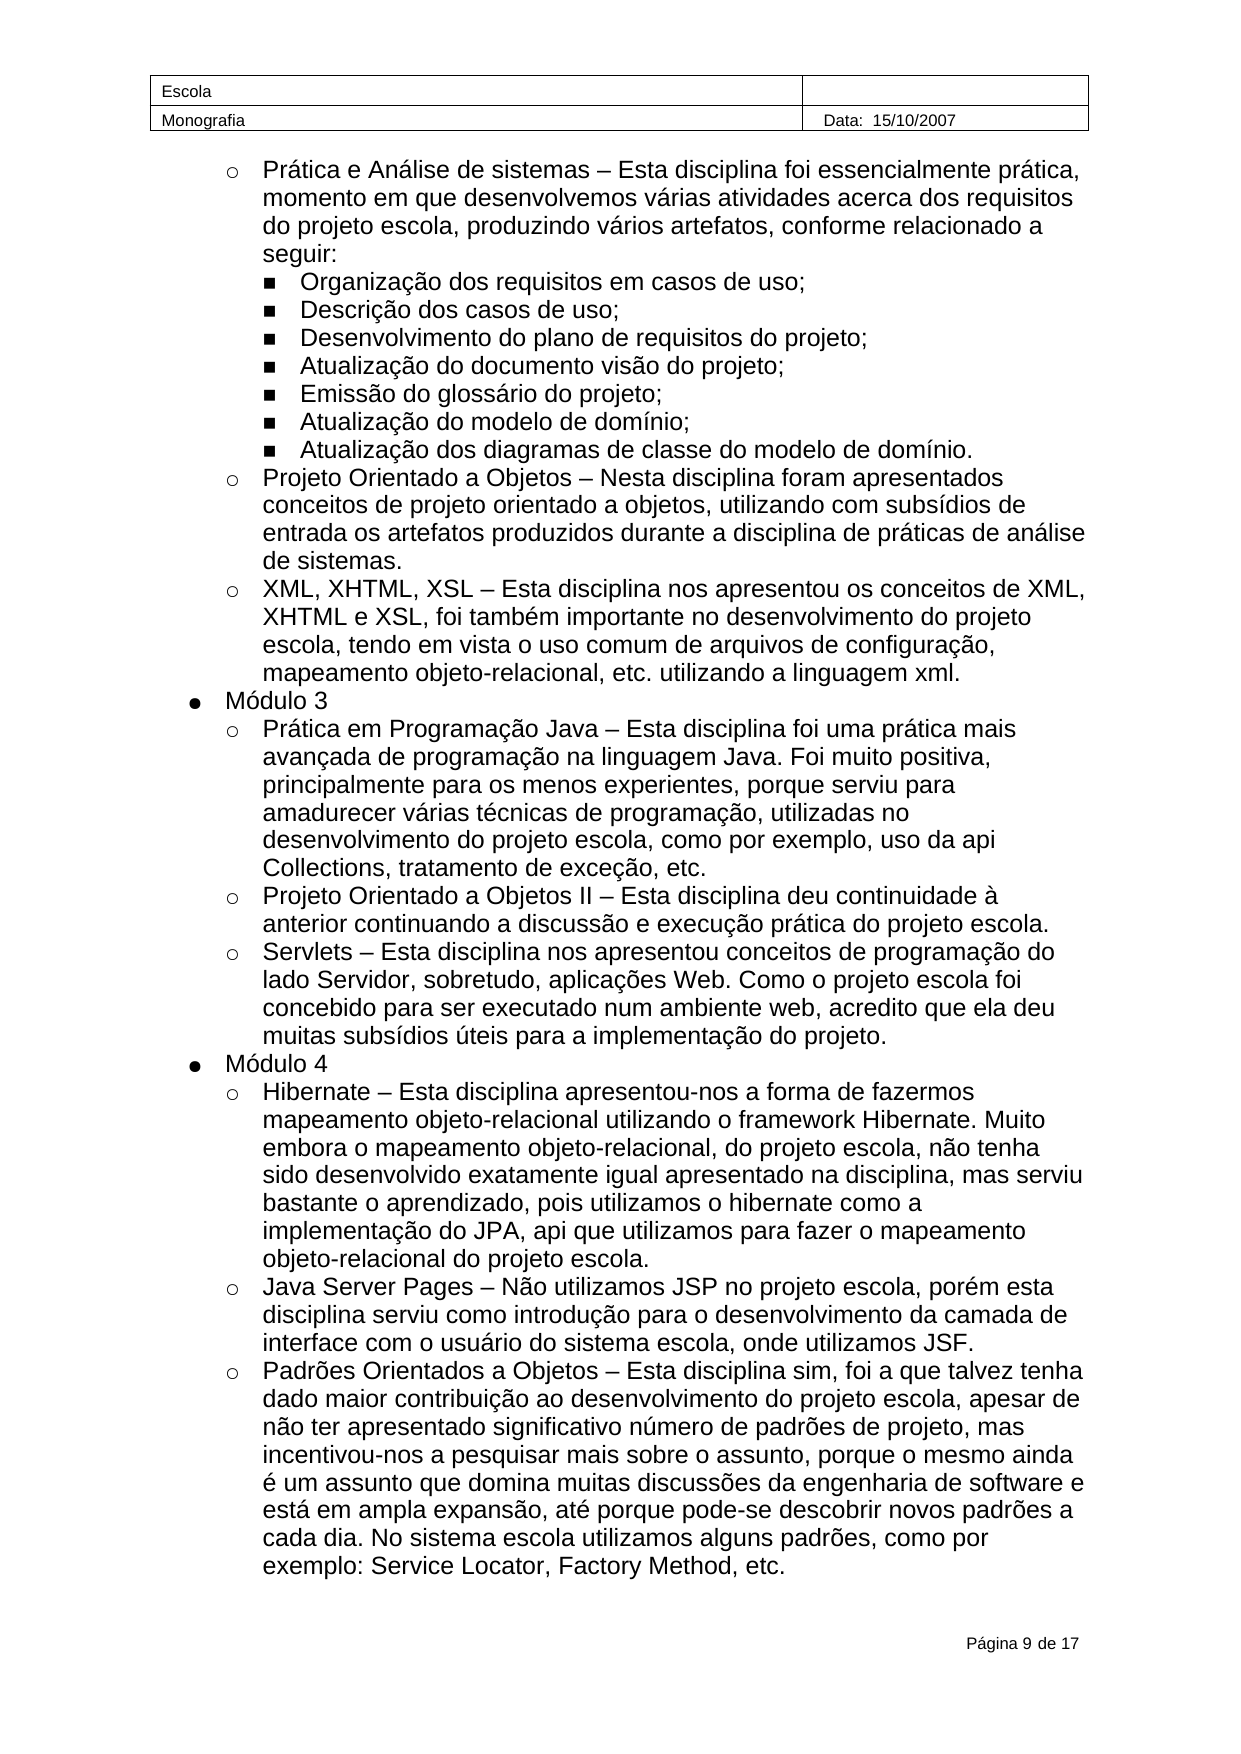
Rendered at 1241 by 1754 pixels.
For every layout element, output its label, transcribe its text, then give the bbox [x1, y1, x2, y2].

list Padrões Orientados a Objetos – Esta disciplina sim, foi a que talvez tenha dado maior contribuição ao desenvolvimento do projeto escola, apesar de não ter apresentado significativo número de padrões de projeto, mas incentivou-nos a pesquisar mais sobre o assunto, porque o mesmo ainda é um assunto que domina muitas discussões da engenharia de software e está em ampla expansão, até porque pode-se descobrir novos padrões a cada dia. No sistema escola utilizamos alguns padrões, como por exemplo: Service Locator, Factory Method, etc. [225, 1357, 1090, 1580]
list Atualização dos diagramas de classe do modelo de domínio. [262, 435, 1090, 463]
list Prática em Programação Java – Esta disciplina foi uma prática mais avançada de programação na linguagem Java. Foi muito positiva, principalmente para os menos experientes, porque serviu para amadurecer várias técnicas de programação, utilizadas no desenvolvimento do projeto escola, como por exemplo, uso da api Collections, tratamento de exceção, etc. [225, 714, 1090, 882]
list Prática e Análise de sistemas – Esta disciplina foi essencialmente prática, momento em que desenvolvemos várias atividades acerca dos requisitos do projeto escola, produzindo vários artefatos, conforme relacionado a seguir: [225, 156, 1090, 268]
list Desenvolvimento do plano de requisitos do projeto; [262, 324, 1090, 352]
list Módulo 4 [187, 1049, 1090, 1077]
list Projeto Orientado a Objetos – Nesta disciplina foram apresentados conceitos de projeto orientado a objetos, utilizando com subsídios de entrada os artefatos produzidos durante a disciplina de práticas de análise de sistemas. [225, 463, 1090, 575]
list Atualização do documento visão do projeto; [262, 352, 1090, 379]
list Servlets – Esta disciplina nos apresentou conceitos de programação do lado Servidor, sobretudo, aplicações Web. Como o projeto escola foi concebido para ser executado num ambiente web, acredito que ela deu muitas subsídios úteis para a implementação do projeto. [225, 938, 1090, 1049]
list Hibernate – Esta disciplina apresentou-nos a forma de fazermos mapeamento objeto-relacional utilizando o framework Hibernate. Muito embora o mapeamento objeto-relacional, do projeto escola, não tenha sido desenvolvido exatamente igual apresentado na disciplina, mas serviu bastante o aprendizado, pois utilizamos o hibernate como a implementação do JPA, api que utilizamos para fazer o mapeamento objeto-relacional do projeto escola. [225, 1077, 1090, 1273]
list Projeto Orientado a Objetos II – Esta disciplina deu continuidade à anterior continuando a discussão e execução prática do projeto escola. [225, 882, 1090, 938]
list Emissão do glossário do projeto; [262, 379, 1090, 407]
list Descrição dos casos de uso; [262, 296, 1090, 324]
list Organização dos requisitos em casos de uso; [262, 268, 1090, 296]
list Módulo 3 [187, 687, 1090, 714]
list Java Server Pages – Não utilizamos JSP no projeto escola, porém esta disciplina serviu como introdução para o desenvolvimento da camada de interface com o usuário do sistema escola, onde utilizamos JSF. [225, 1273, 1090, 1357]
list XML, XHTML, XSL – Esta disciplina nos apresentou os conceitos de XML, XHTML e XSL, foi também importante no desenvolvimento do projeto escola, tendo em vista o uso comum de arquivos de configuração, mapeamento objeto-relacional, etc. utilizando a linguagem xml. [225, 575, 1090, 687]
list Atualização do modelo de domínio; [262, 407, 1090, 435]
